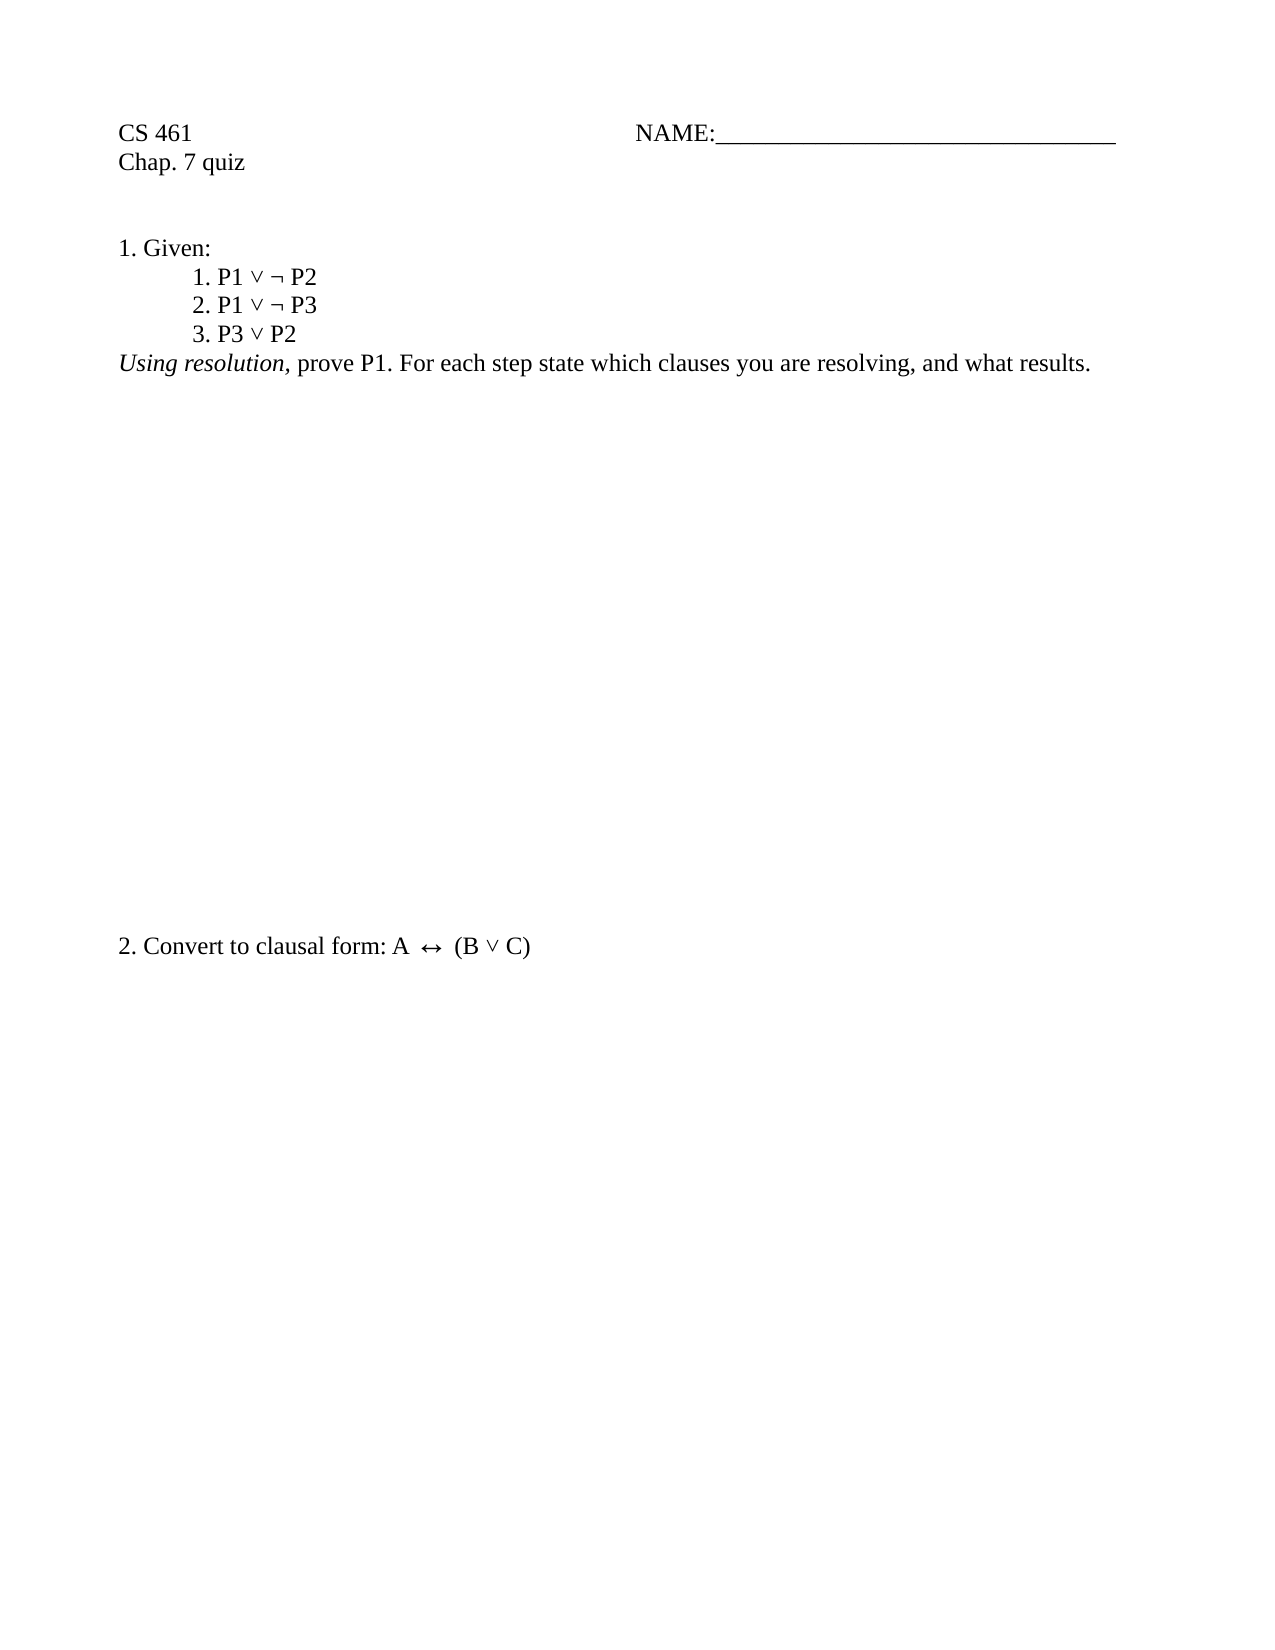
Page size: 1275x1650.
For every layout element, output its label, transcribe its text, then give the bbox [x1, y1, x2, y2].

text 1. P1 ˅ ¬ P2 [118, 262, 1157, 291]
text 1. Given: [118, 233, 1157, 262]
text Chap. 7 quiz [118, 147, 1157, 176]
text 3. P3 ˅ P2 [118, 319, 1157, 348]
text 2. P1 ˅ ¬ P3 [118, 291, 1157, 319]
text 2. Convert to clausal form: A ↔ (B ˅ C) [118, 923, 1157, 961]
text CS 461 NAME:________________________________ [118, 118, 1157, 147]
text Using resolution, prove P1. For each step state which clauses you are resolving, and what results. [118, 348, 1157, 377]
